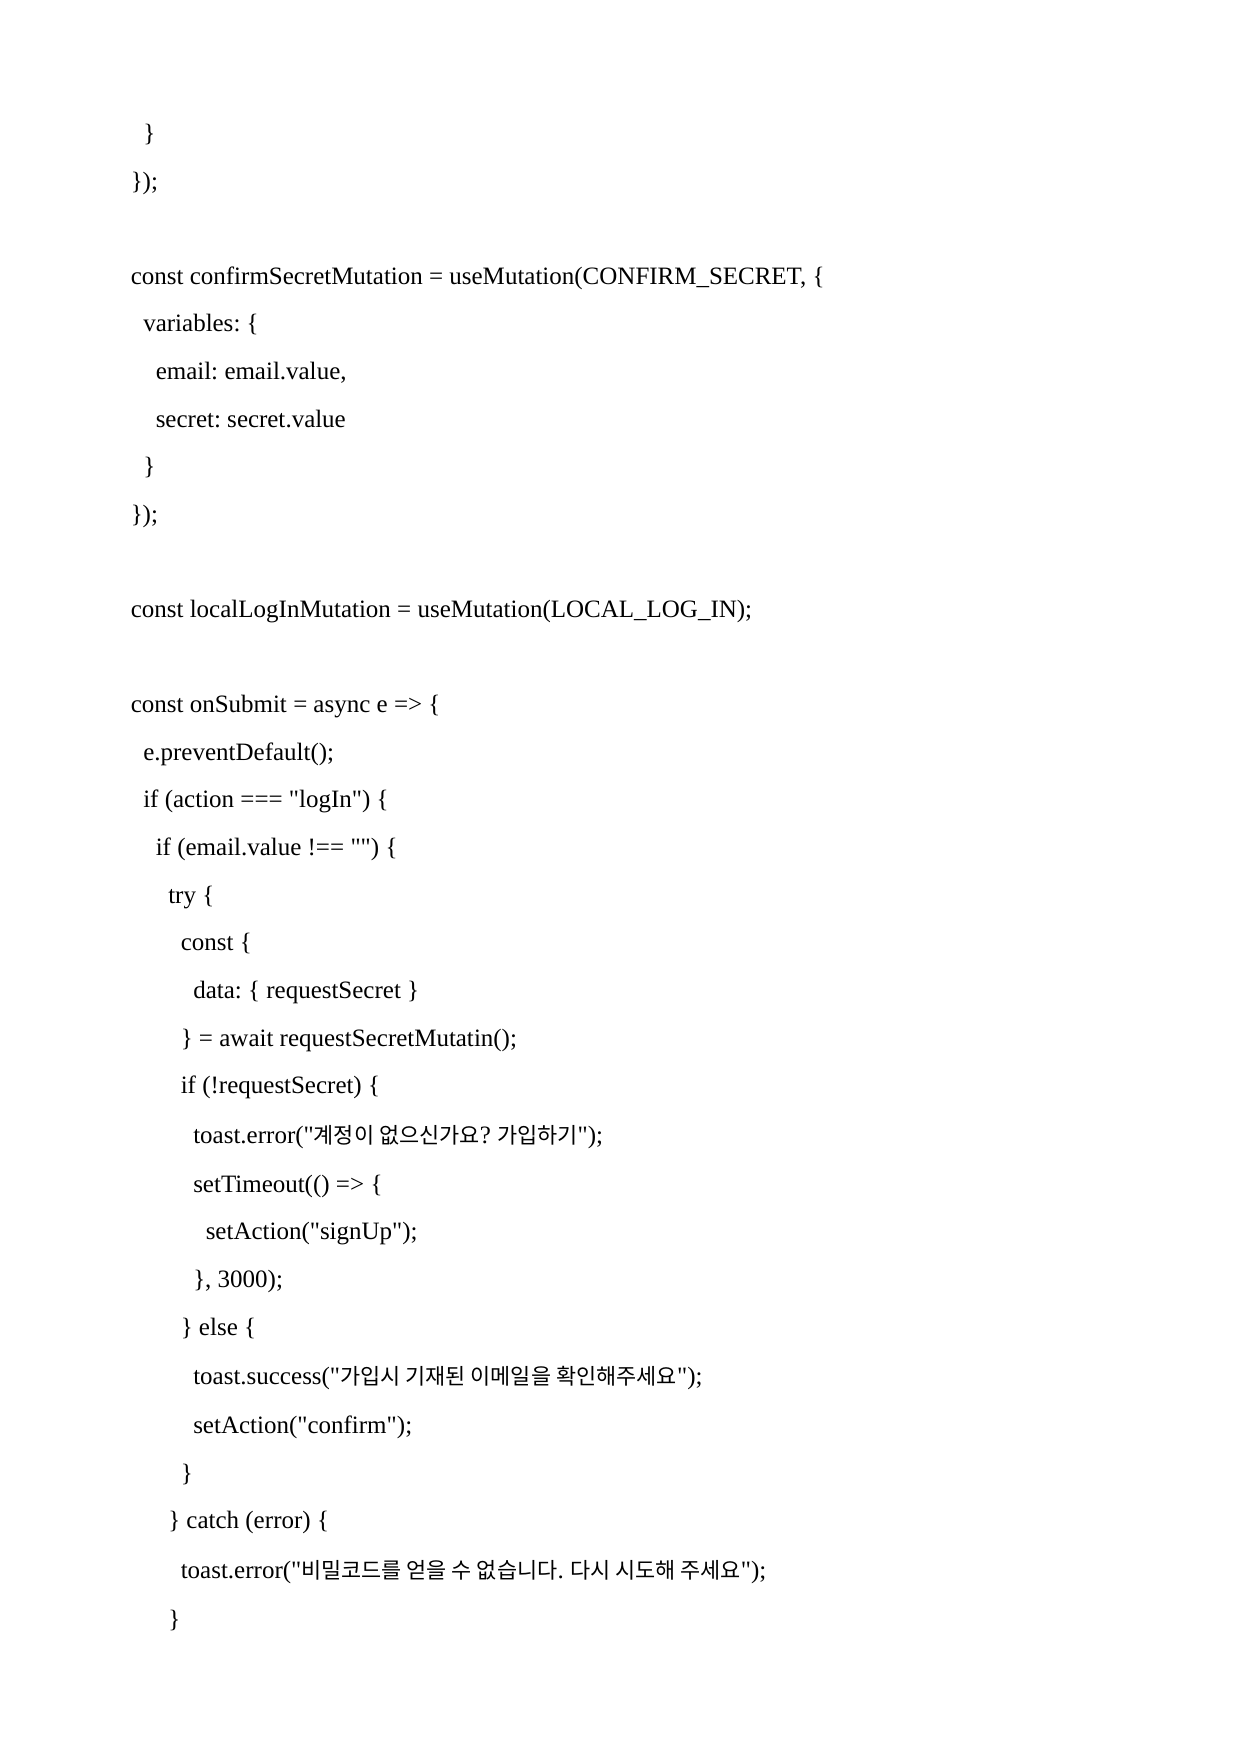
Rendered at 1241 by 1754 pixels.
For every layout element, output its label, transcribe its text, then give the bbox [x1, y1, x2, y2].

text }); [118, 166, 1122, 194]
text setTimeout(() => { [118, 1169, 1122, 1197]
text data: { requestSecret } [118, 975, 1122, 1004]
text if (email.value !== "") { [118, 832, 1122, 861]
text toast.error("계정이 없으신가요? 가입하기"); [118, 1118, 1122, 1149]
text } else { [118, 1312, 1122, 1340]
text } [118, 118, 1122, 147]
text } catch (error) { [118, 1505, 1122, 1534]
text toast.success("가입시 기재된 이메일을 확인해주세요"); [118, 1359, 1122, 1391]
text toast.error("비밀코드를 얻을 수 없습니다. 다시 시도해 주세요"); [118, 1553, 1122, 1584]
text if (action === "logIn") { [118, 784, 1122, 813]
text e.preventDefault(); [118, 737, 1122, 766]
text secret: secret.value [118, 404, 1122, 432]
text }, 3000); [118, 1264, 1122, 1293]
text setAction("confirm"); [118, 1410, 1122, 1439]
text if (!requestSecret) { [118, 1070, 1122, 1099]
text variables: { [118, 308, 1122, 337]
text } [118, 1458, 1122, 1486]
text try { [118, 880, 1122, 908]
text } [118, 1604, 1122, 1633]
text email: email.value, [118, 356, 1122, 385]
text setAction("signUp"); [118, 1216, 1122, 1245]
text const onSubmit = async e => { [118, 689, 1122, 718]
text const { [118, 927, 1122, 956]
text } [118, 451, 1122, 480]
text const confirmSecretMutation = useMutation(CONFIRM_SECRET, { [118, 261, 1122, 290]
text const localLogInMutation = useMutation(LOCAL_LOG_IN); [118, 594, 1122, 623]
text } = await requestSecretMutatin(); [118, 1023, 1122, 1051]
text }); [118, 499, 1122, 528]
